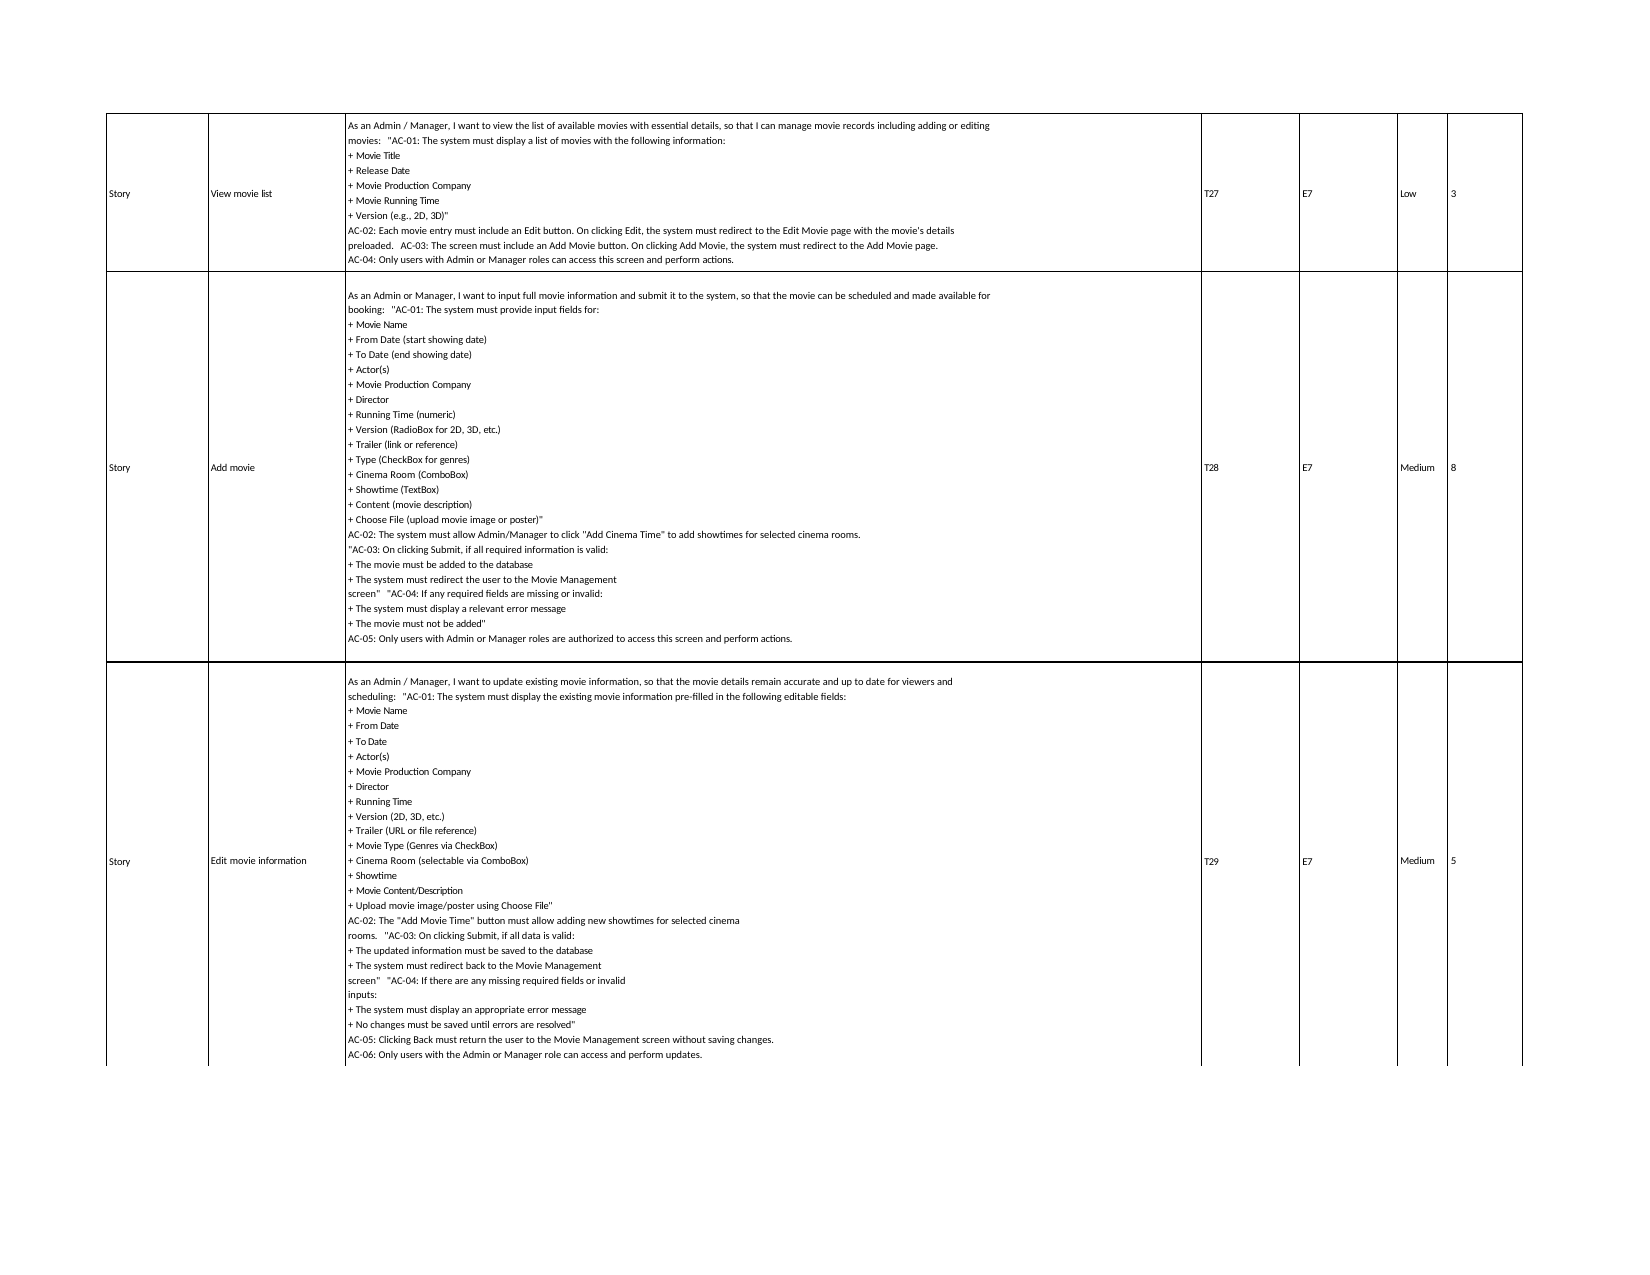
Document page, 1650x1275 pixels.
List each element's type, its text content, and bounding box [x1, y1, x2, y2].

table_cell Medium [1398, 272, 1447, 661]
table_cell E7 [1300, 663, 1397, 1066]
table_cell Add movie [209, 272, 345, 661]
table_header Story [107, 114, 208, 271]
table_cell 8 [1448, 272, 1522, 661]
table_cell As an Admin / Manager, I want to update existing movie information, so that the movie details remain accurate and up to date for viewers and scheduling: "AC-01: The system must display the existing movie information pre-filled in the following editable fields: + Movie Name + From Date + To Date + Actor(s) + Movie Production Company + Director + Running Time + Version (2D, 3D, etc.) + Trailer (URL or file reference) + Movie Type (Genres via CheckBox) + Cinema Room (selectable via ComboBox) + Showtime + Movie Content/Description + Upload movie image/poster using Choose File" AC-02: The "Add Movie Time" button must allow adding new showtimes for selected cinema rooms. "AC-03: On clicking Submit, if all data is valid: + The updated information must be saved to the database + The system must redirect back to the Movie Management screen" "AC-04: If there are any missing required fields or invalid inputs: + The system must display an appropriate error message + No changes must be saved until errors are resolved" AC-05: Clicking Back must return the user to the Movie Management screen without saving changes. AC-06: Only users with the Admin or Manager role can access and perform updates. [346, 663, 1201, 1066]
table_header As an Admin / Manager, I want to view the list of available movies with essential details, so that I can manage movie records including adding or editing movies: "AC-01: The system must display a list of movies with the following information: + Movie Title + Release Date + Movie Production Company + Movie Running Time + Version (e.g., 2D, 3D)" AC-02: Each movie entry must include an Edit button. On clicking Edit, the system must redirect to the Edit Movie page with the movie's details preloaded. AC-03: The screen must include an Add Movie button. On clicking Add Movie, the system must redirect to the Add Movie page. AC-04: Only users with Admin or Manager roles can access this screen and perform actions. [346, 114, 1201, 271]
table_cell Edit movie information [209, 663, 345, 1066]
table_cell T29 [1202, 663, 1299, 1066]
table_cell As an Admin or Manager, I want to input full movie information and submit it to the system, so that the movie can be scheduled and made available for booking: "AC-01: The system must provide input fields for: + Movie Name + From Date (start showing date) + To Date (end showing date) + Actor(s) + Movie Production Company + Director + Running Time (numeric) + Version (RadioBox for 2D, 3D, etc.) + Trailer (link or reference) + Type (CheckBox for genres) + Cinema Room (ComboBox) + Showtime (TextBox) + Content (movie description) + Choose File (upload movie image or poster)" AC-02: The system must allow Admin/Manager to click "Add Cinema Time" to add showtimes for selected cinema rooms. "AC-03: On clicking Submit, if all required information is valid: + The movie must be added to the database + The system must redirect the user to the Movie Management screen" "AC-04: If any required fields are missing or invalid: + The system must display a relevant error message + The movie must not be added" AC-05: Only users with Admin or Manager roles are authorized to access this screen and perform actions. [346, 272, 1201, 661]
table_cell 5 [1448, 663, 1522, 1066]
table_header Low [1398, 114, 1447, 271]
table_cell T28 [1202, 272, 1299, 661]
table_header T27 [1202, 114, 1299, 271]
table_cell Story [107, 272, 208, 661]
table_header View movie list [209, 114, 345, 271]
table_cell Story [107, 663, 208, 1066]
table_header E7 [1300, 114, 1397, 271]
table_header 3 [1448, 114, 1522, 271]
table_cell Medium [1398, 663, 1447, 1066]
table_cell E7 [1300, 272, 1397, 661]
